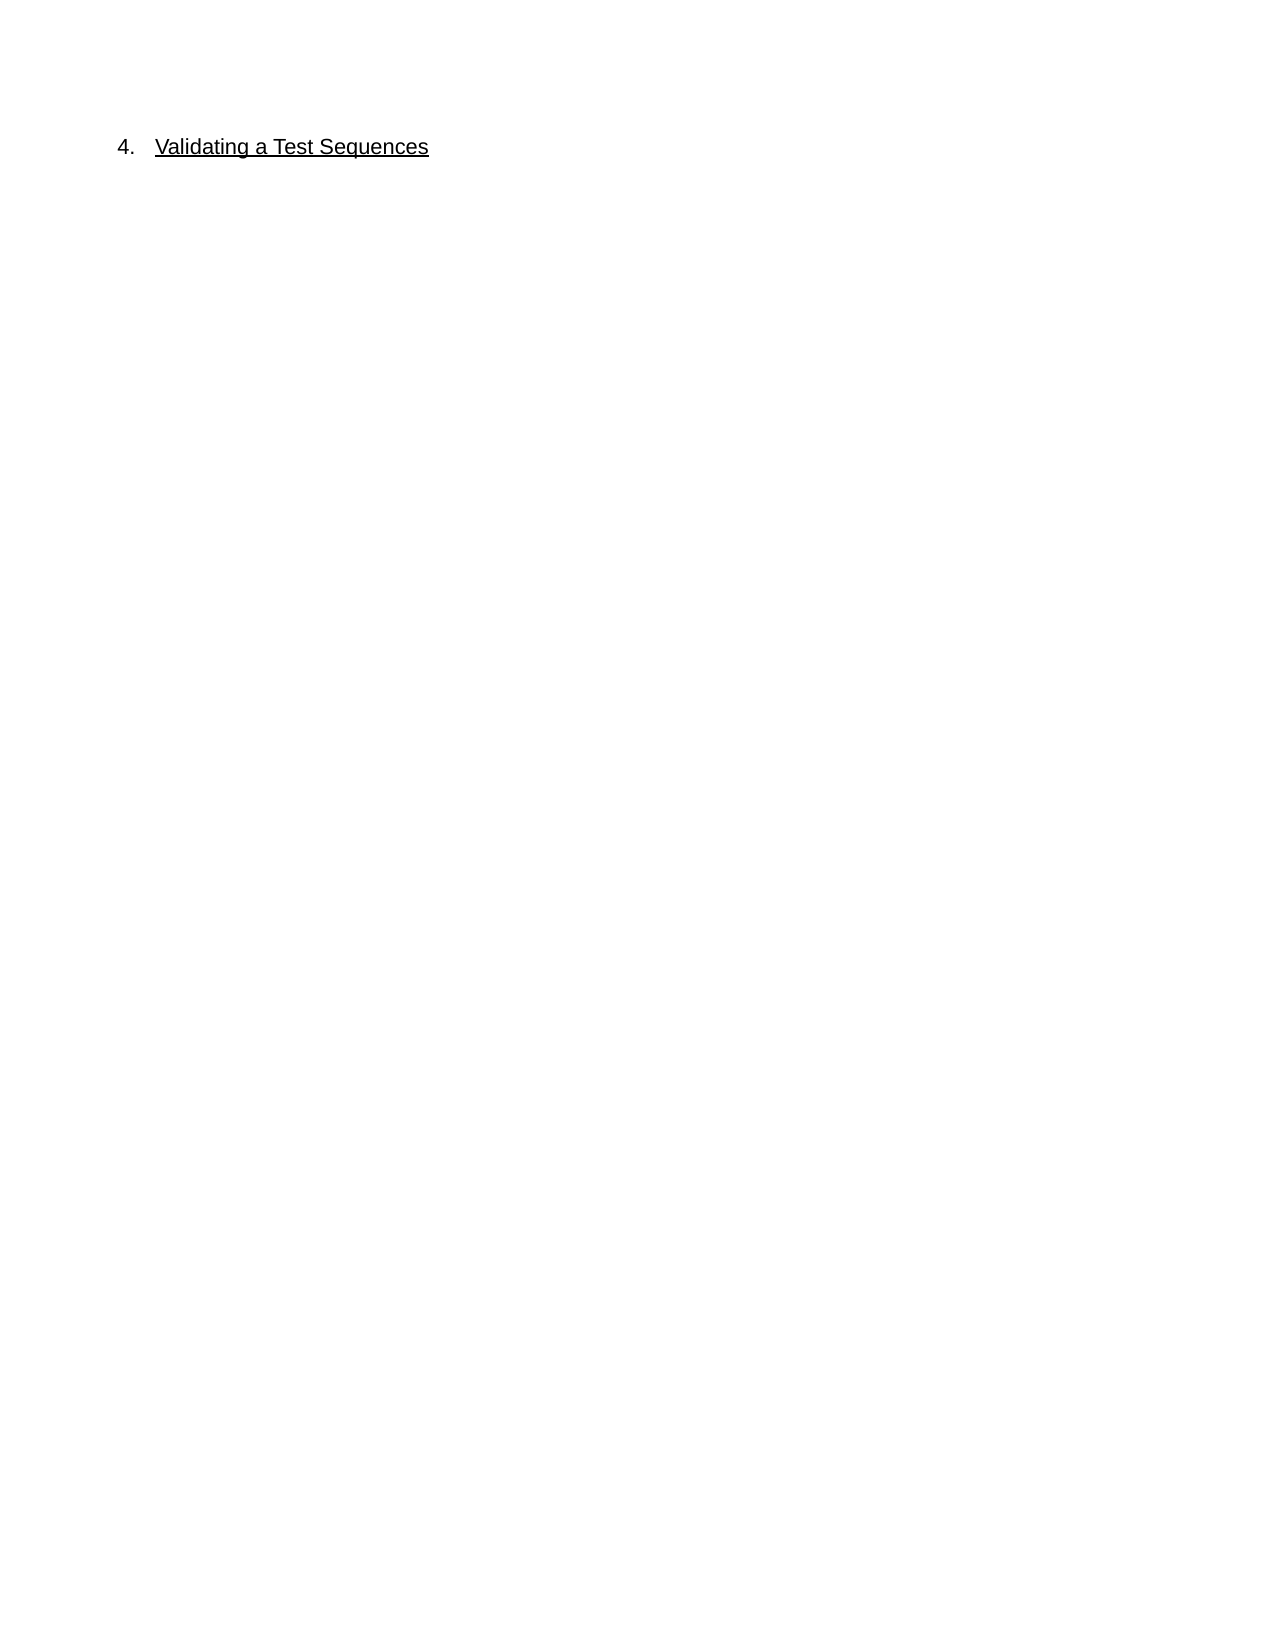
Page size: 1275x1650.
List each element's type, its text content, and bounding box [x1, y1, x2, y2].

subtitle Validating a Test Sequences [111, 133, 1200, 159]
